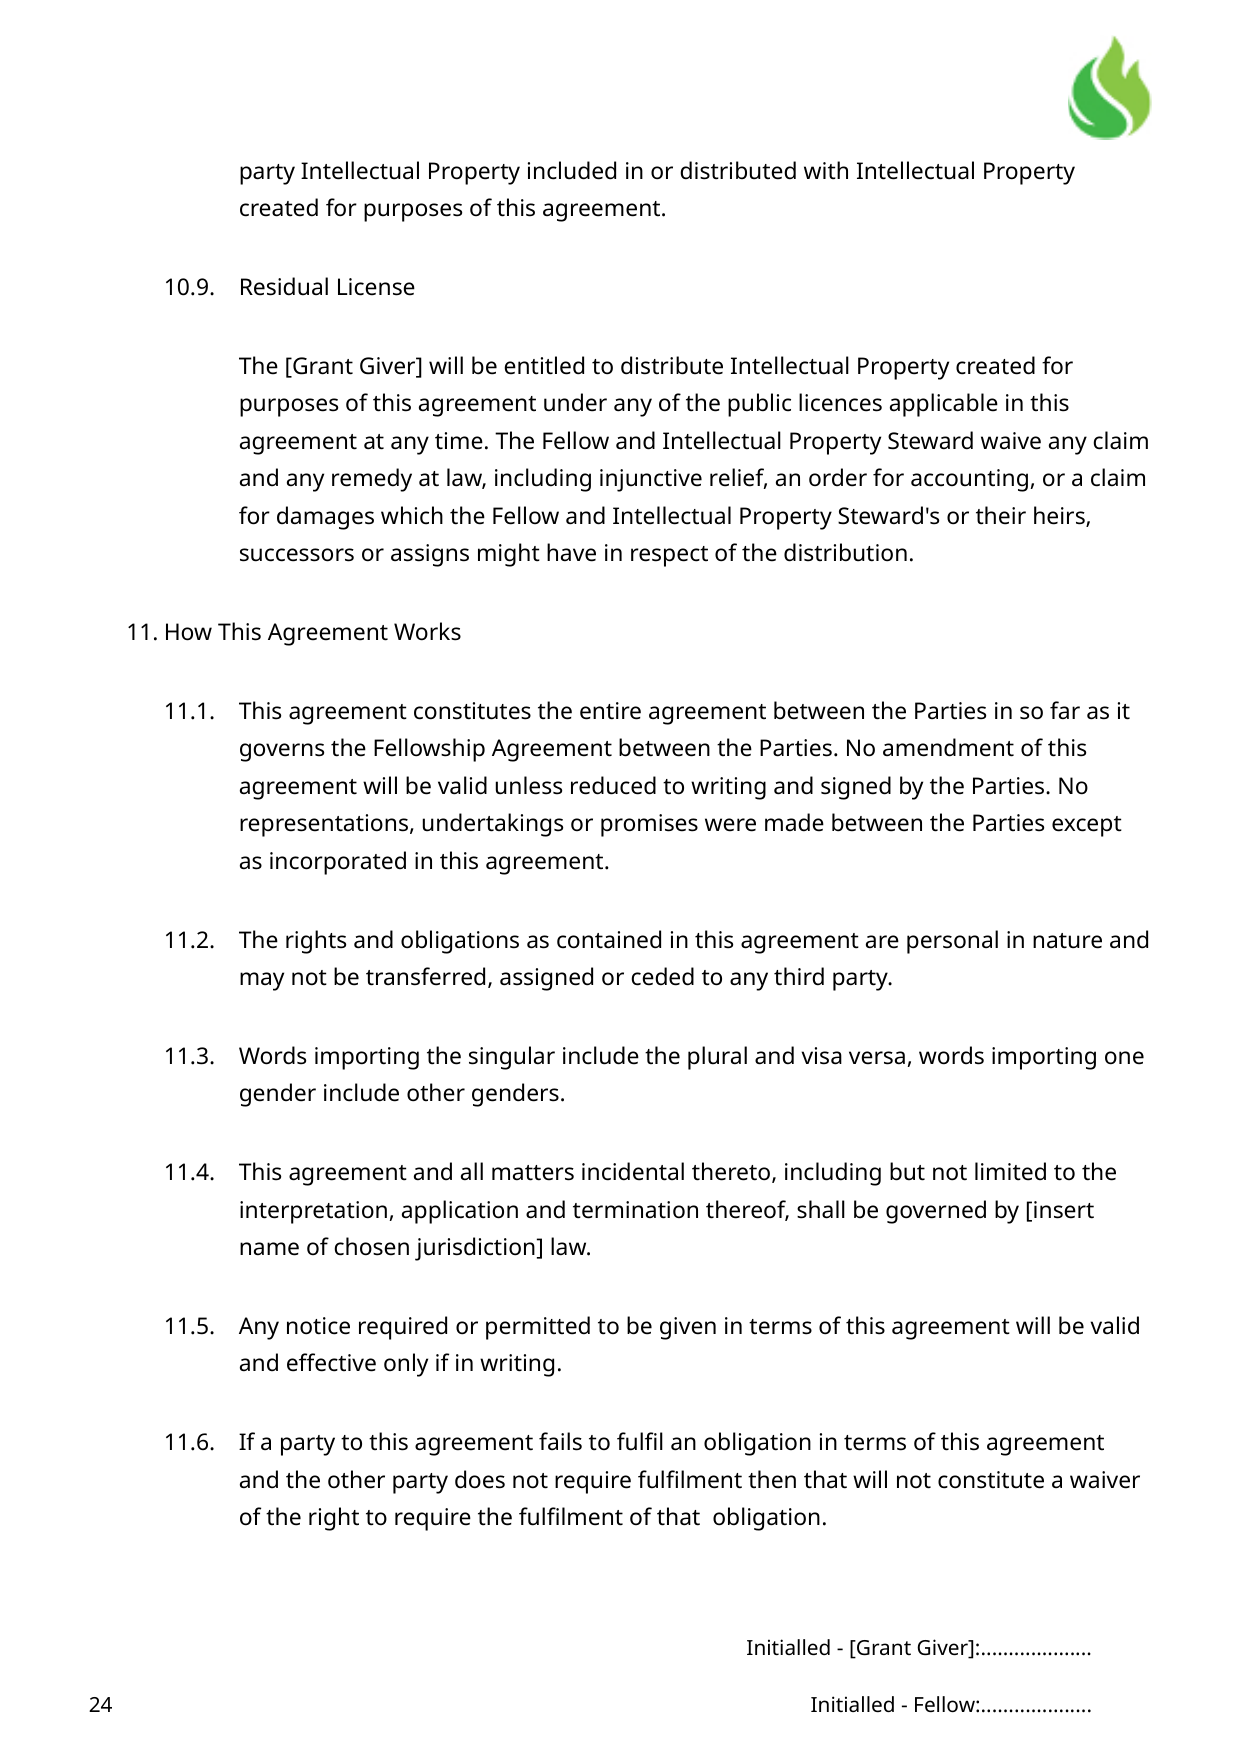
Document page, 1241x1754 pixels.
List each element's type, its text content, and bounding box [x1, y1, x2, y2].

subtitle If a party to this agreement fails to fulfil an obligation in terms of this agreement and the other party does not require fulfilment then that will not constitute a waiver of the right to require the fulfilment of that obligation. [163, 1426, 1152, 1532]
subtitle Words importing the singular include the plural and visa versa, words importing one gender include other genders. [163, 1040, 1152, 1108]
subtitle This agreement and all matters incidental thereto, including but not limited to the interpretation, application and termination thereof, shall be governed by [insert name of chosen jurisdiction] law. [163, 1156, 1152, 1262]
subtitle Any notice required or permitted to be given in terms of this agreement will be valid and effective only if in writing. [163, 1310, 1152, 1378]
subtitle The [Grant Giver] will be entitled to distribute Intellectual Property created for purposes of this agreement under any of the public licences applicable in this agreement at any time. The Fellow and Intellectual Property Steward waive any claim and any remedy at law, including injunctive relief, an order for accounting, or a claim for damages which the Fellow and Intellectual Property Steward's or their heirs, successors or assigns might have in respect of the distribution. [163, 350, 1152, 568]
subtitle Residual License [163, 271, 1152, 302]
subtitle The rights and obligations as contained in this agreement are personal in nature and may not be transferred, assigned or ceded to any third party. [163, 923, 1152, 992]
picture [1089, 35, 1152, 114]
subtitle How This Agreement Works [126, 616, 1152, 647]
subtitle party Intellectual Property included in or distributed with Intellectual Property created for purposes of this agreement. [163, 155, 1152, 223]
subtitle This agreement constitutes the entire agreement between the Parties in so far as it governs the Fellowship Agreement between the Parties. No amendment of this agreement will be valid unless reduced to writing and signed by the Parties. No representations, undertakings or promises were made between the Parties except as incorporated in this agreement. [163, 695, 1152, 876]
